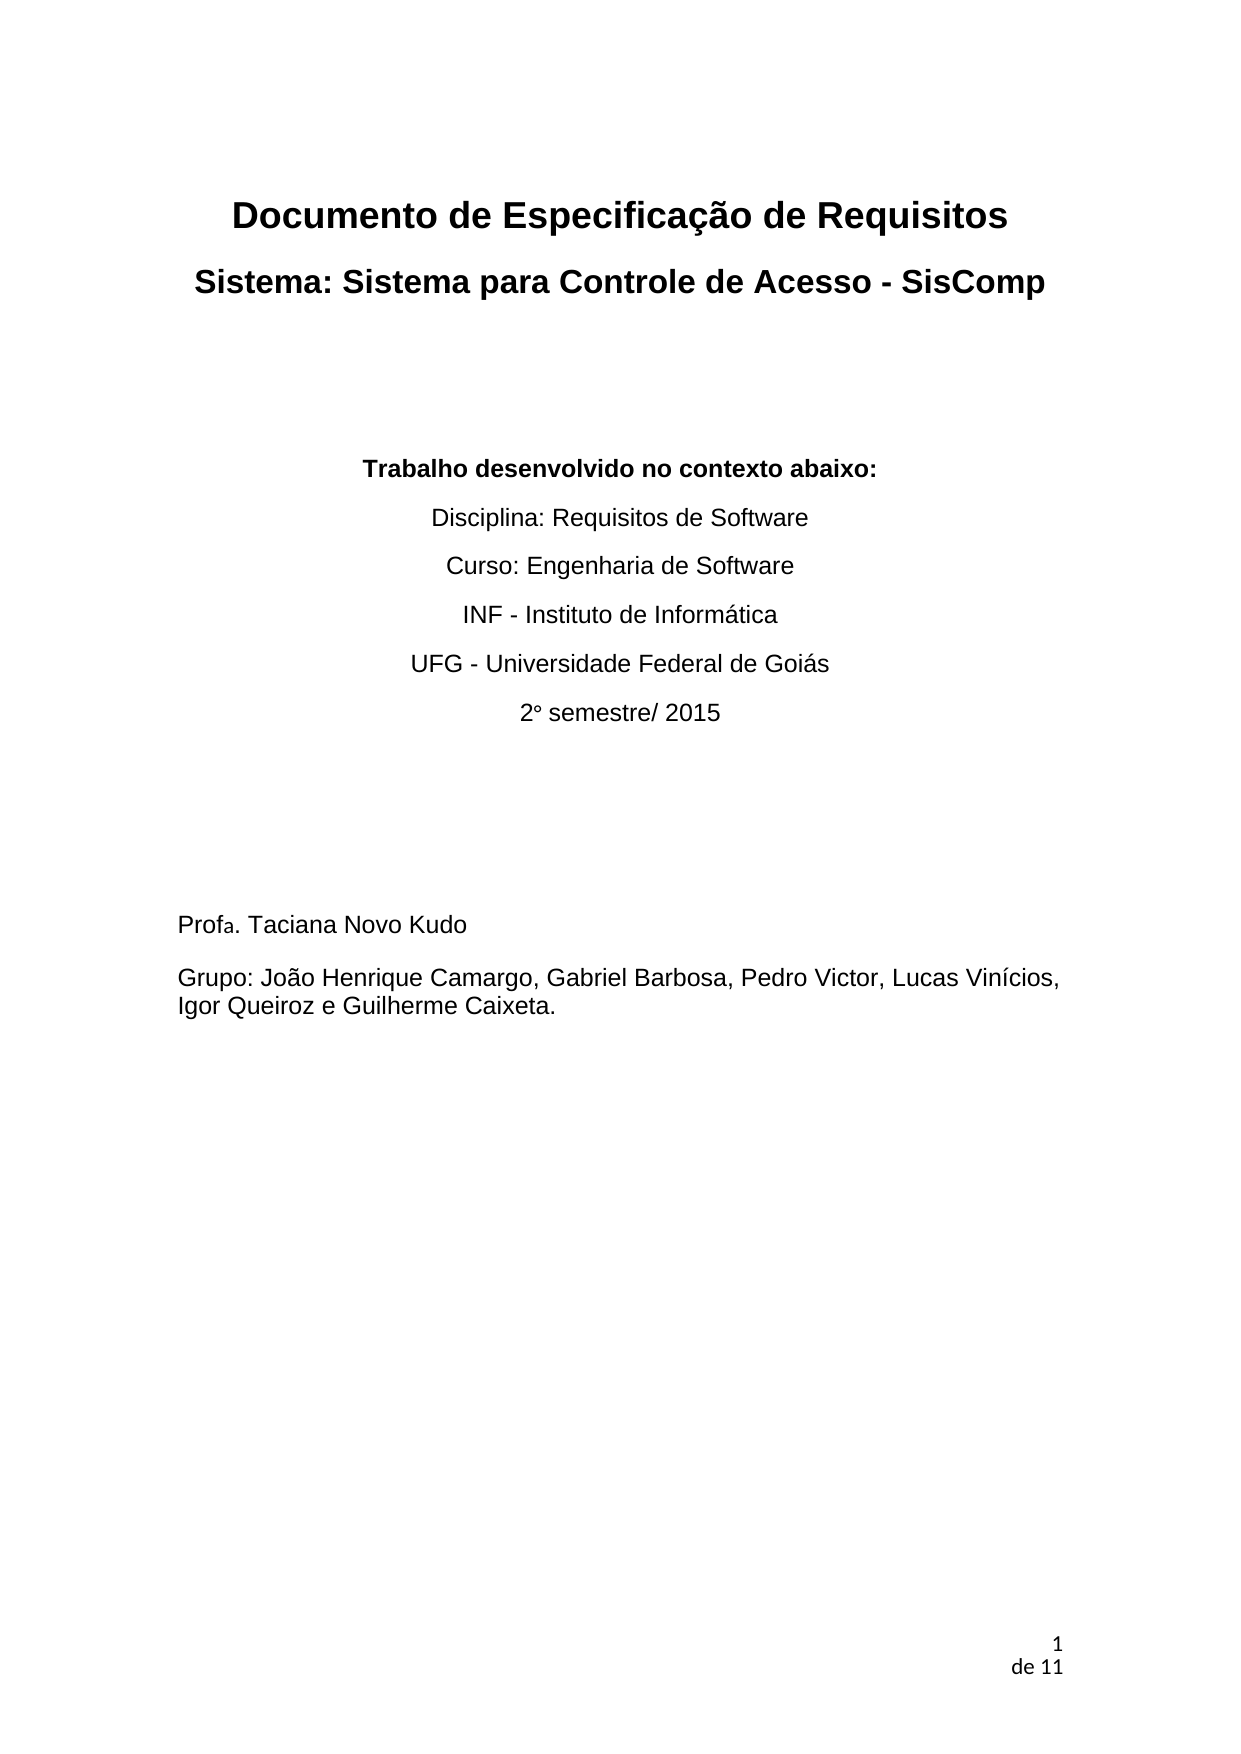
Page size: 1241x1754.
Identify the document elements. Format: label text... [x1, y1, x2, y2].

text Documento de Especificação de Requisitos [177, 195, 1063, 237]
text Igor Queiroz e Guilherme Caixeta. [177, 992, 1063, 1020]
text Curso: Engenharia de Software [177, 552, 1063, 580]
text Disciplina: Requisitos de Software [177, 503, 1063, 531]
text UFG - Universidade Federal de Goiás [177, 650, 1063, 678]
text Sistema: Sistema para Controle de Acesso - SisComp [177, 264, 1063, 301]
text Grupo: João Henrique Camargo, Gabriel Barbosa, Pedro Victor, Lucas Vinícios, [177, 964, 1063, 992]
text Profa. Taciana Novo Kudo [177, 911, 1063, 939]
text INF - Instituto de Informática [177, 601, 1063, 629]
text 2° semestre/ 2015 [177, 698, 1063, 727]
text Trabalho desenvolvido no contexto abaixo: [177, 455, 1063, 483]
